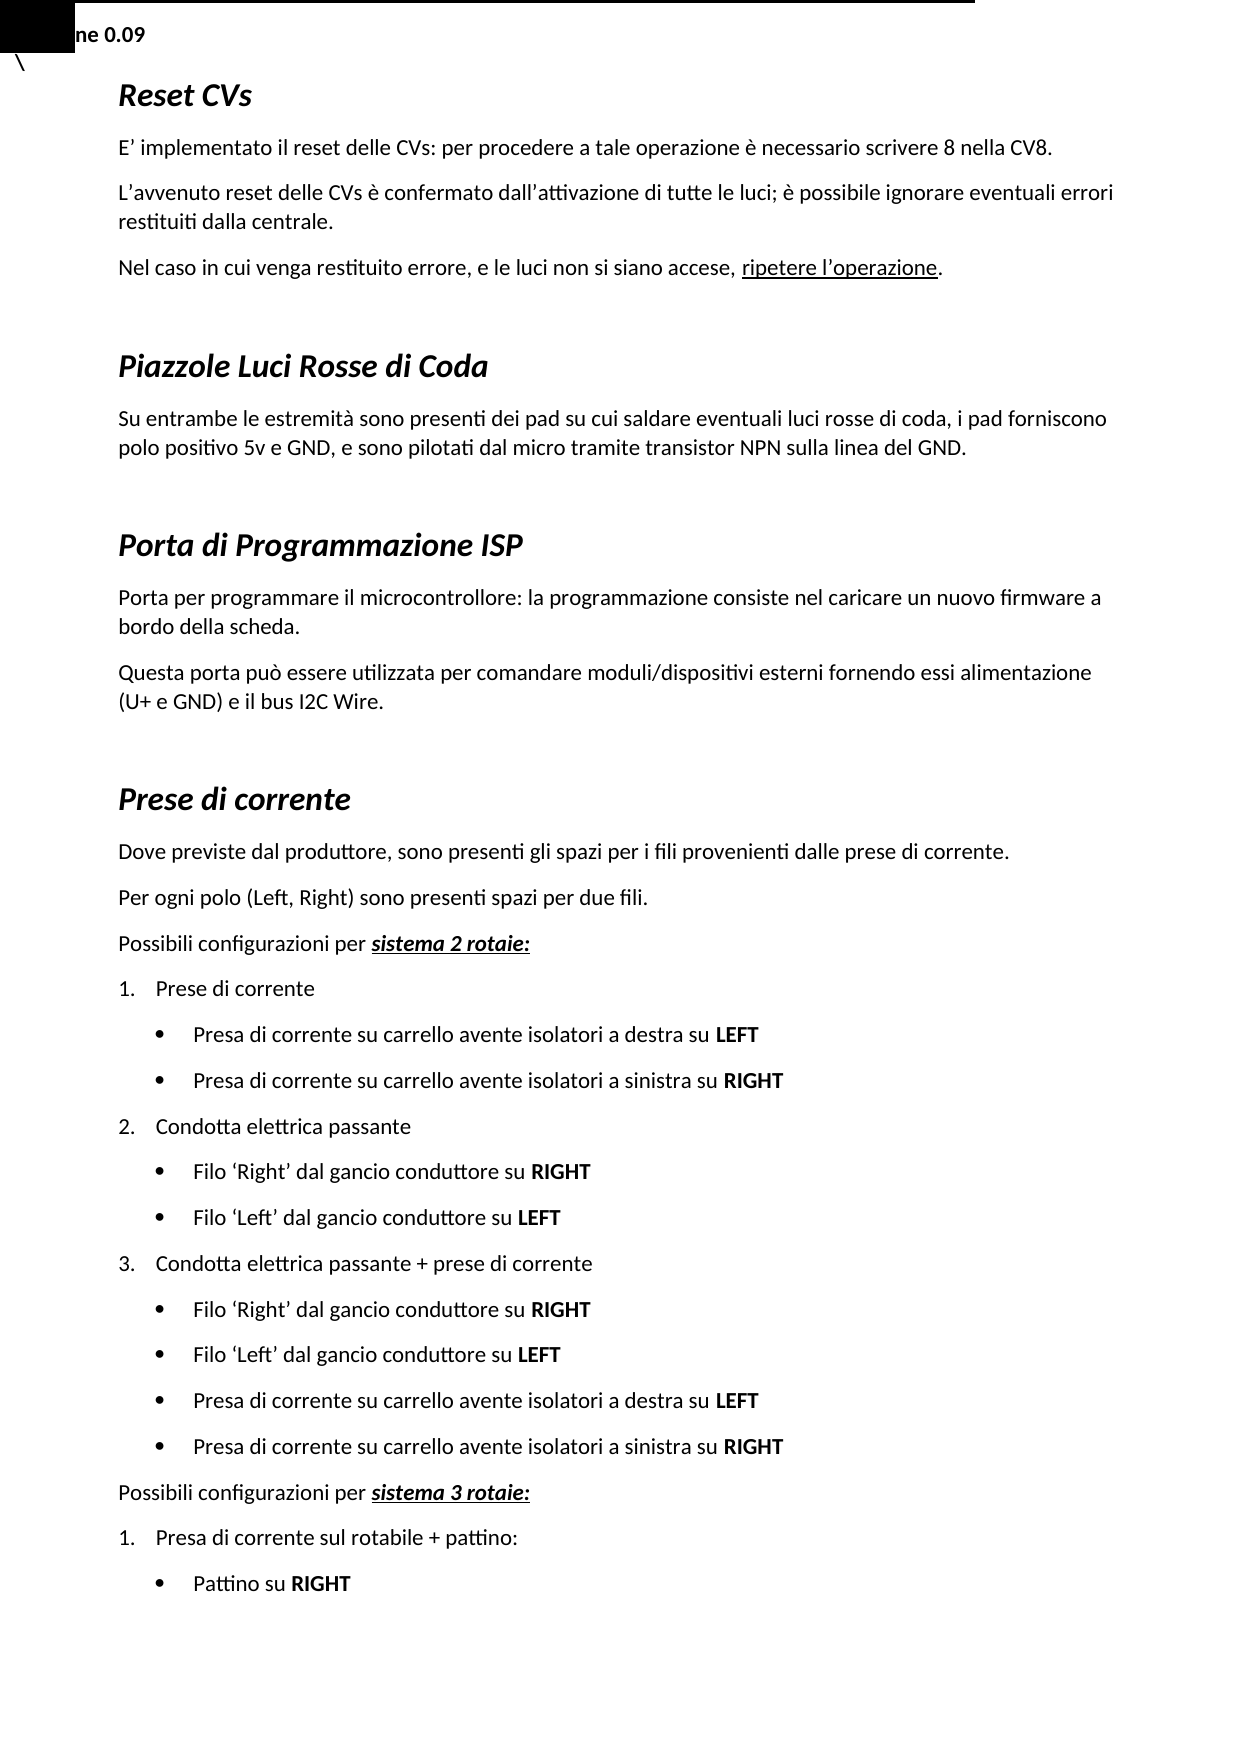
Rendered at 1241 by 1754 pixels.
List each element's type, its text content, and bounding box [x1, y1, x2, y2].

list Presa di corrente su carrello avente isolatori a destra su LEFT [156, 1386, 1122, 1414]
text Su entrambe le estremità sono presenti dei pad su cui saldare eventuali luci rosse di coda, i pad forniscono polo positivo 5v e GND, e sono pilotati dal micro tramite transistor NPN sulla linea del GND. [118, 404, 1122, 461]
list Filo ‘Left’ dal gancio conduttore su LEFT [156, 1340, 1122, 1368]
list Condotta elettrica passante + prese di corrente [118, 1249, 1122, 1277]
list Presa di corrente su carrello avente isolatori a destra su LEFT [156, 1020, 1122, 1048]
list Condotta elettrica passante [118, 1112, 1122, 1140]
list Pattino su RIGHT [156, 1569, 1122, 1597]
text Questa porta può essere utilizzata per comandare moduli/dispositivi esterni fornendo essi alimentazione (U+ e GND) e il bus I2C Wire. [118, 658, 1122, 715]
text E’ implementato il reset delle CVs: per procedere a tale operazione è necessario scrivere 8 nella CV8. [118, 133, 1122, 161]
text L’avvenuto reset delle CVs è confermato dall’attivazione di tutte le luci; è possibile ignorare eventuali errori restituiti dalla centrale. [118, 178, 1122, 236]
subtitle Reset CVs [118, 74, 1122, 114]
list Prese di corrente [118, 974, 1122, 1003]
text Possibili configurazioni per sistema 3 rotaie: [118, 1478, 1122, 1506]
list Filo ‘Left’ dal gancio conduttore su LEFT [156, 1203, 1122, 1231]
list Filo ‘Right’ dal gancio conduttore su RIGHT [156, 1157, 1122, 1186]
text Dove previste dal produttore, sono presenti gli spazi per i fili provenienti dalle prese di corrente. [118, 837, 1122, 865]
subtitle Prese di corrente [118, 778, 1122, 819]
list Filo ‘Right’ dal gancio conduttore su RIGHT [156, 1295, 1122, 1323]
text Per ogni polo (Left, Right) sono presenti spazi per due fili. [118, 883, 1122, 911]
text Porta per programmare il microcontrollore: la programmazione consiste nel caricare un nuovo firmware a bordo della scheda. [118, 583, 1122, 640]
text Possibili configurazioni per sistema 2 rotaie: [118, 929, 1122, 957]
list Presa di corrente sul rotabile + pattino: [118, 1523, 1122, 1551]
subtitle Porta di Programmazione ISP [118, 524, 1122, 565]
list Presa di corrente su carrello avente isolatori a sinistra su RIGHT [156, 1432, 1122, 1460]
text Nel caso in cui venga restituito errore, e le luci non si siano accese, ripetere l’operazione. [118, 253, 1122, 281]
list Presa di corrente su carrello avente isolatori a sinistra su RIGHT [156, 1066, 1122, 1094]
subtitle Piazzole Luci Rosse di Coda [118, 345, 1122, 385]
